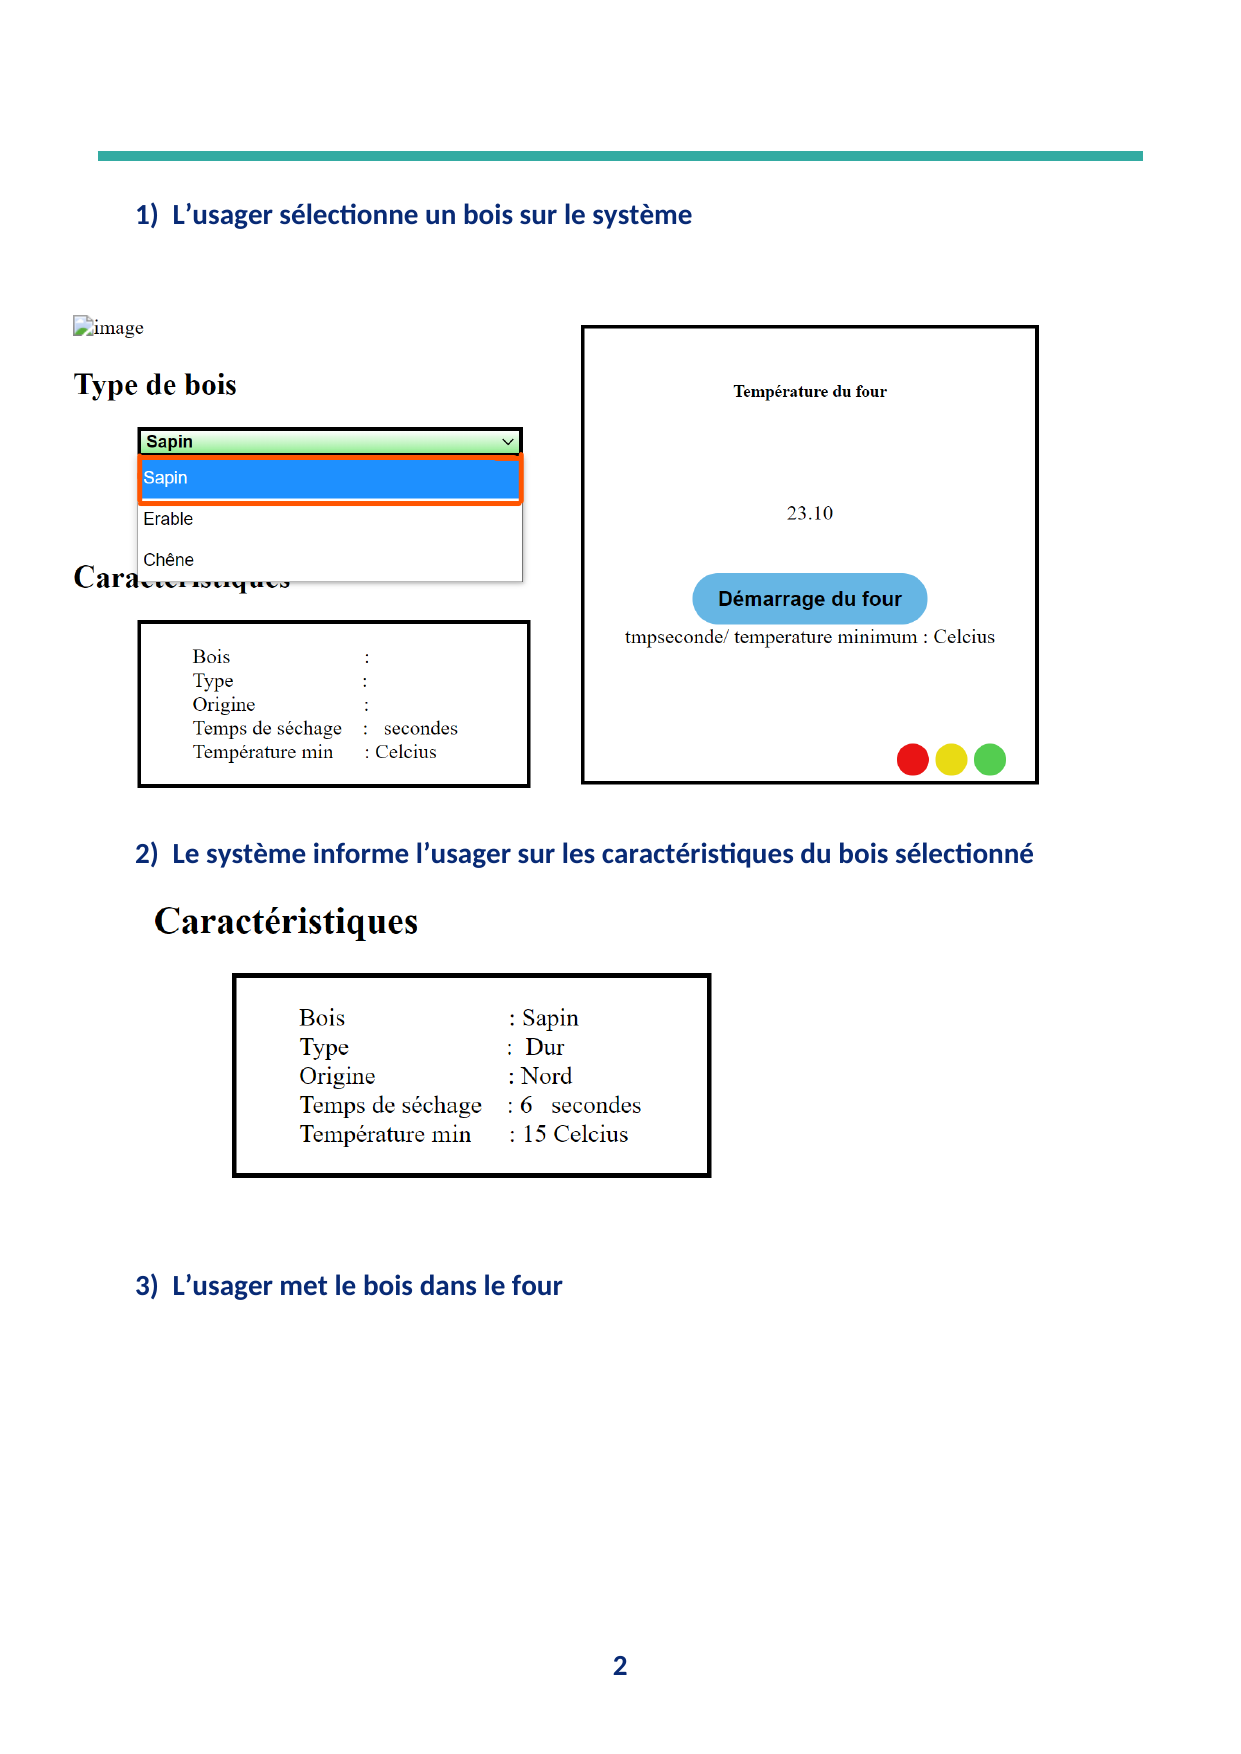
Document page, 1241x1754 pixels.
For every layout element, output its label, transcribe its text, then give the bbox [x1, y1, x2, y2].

list L’usager met le bois dans le four [135, 1267, 1143, 1303]
list L’usager sélectionne un bois sur le système [135, 196, 1143, 232]
picture [154, 895, 747, 1202]
picture [67, 309, 1113, 830]
list Le système informe l’usager sur les caractéristiques du bois sélectionné [135, 320, 1143, 871]
